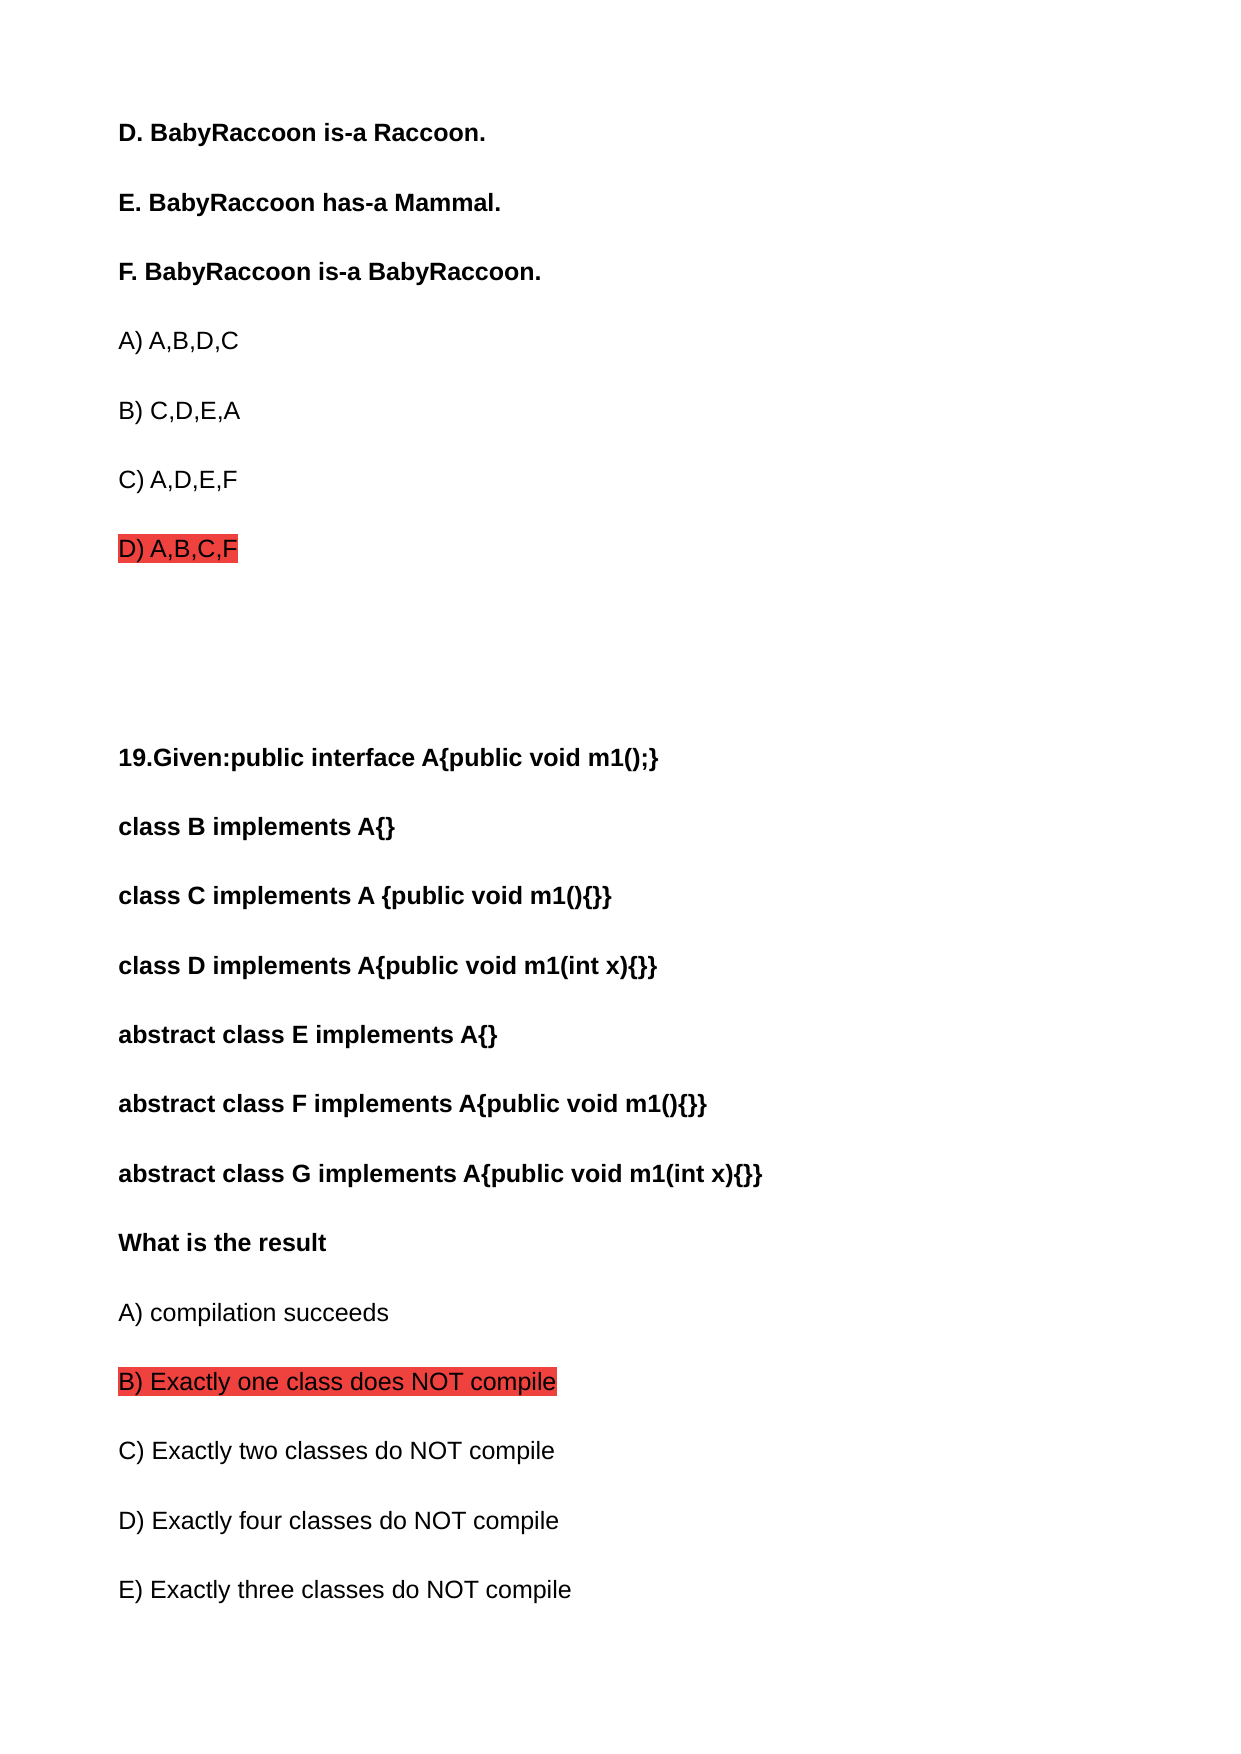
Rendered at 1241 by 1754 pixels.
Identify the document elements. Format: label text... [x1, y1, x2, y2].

text 19.Given:public interface A{public void m1();} [118, 742, 1122, 771]
text F. BabyRaccoon is-a BabyRaccoon. [118, 257, 1122, 286]
text E. BabyRaccoon has-a Mammal. [118, 187, 1122, 216]
text C) A,D,E,F [118, 465, 1122, 494]
text class C implements A {public void m1(){}} [118, 881, 1122, 910]
text A) A,B,D,C [118, 326, 1122, 355]
text What is the result [118, 1228, 1122, 1257]
text abstract class F implements A{public void m1(){}} [118, 1089, 1122, 1118]
text class D implements A{public void m1(int x){}} [118, 951, 1122, 979]
text D) A,B,C,F [118, 534, 1122, 563]
text D) Exactly four classes do NOT compile [118, 1506, 1122, 1534]
text abstract class G implements A{public void m1(int x){}} [118, 1159, 1122, 1187]
text D. BabyRaccoon is-a Raccoon. [118, 118, 1122, 147]
text class B implements A{} [118, 812, 1122, 841]
text A) compilation succeeds [118, 1297, 1122, 1326]
text E) Exactly three classes do NOT compile [118, 1575, 1122, 1604]
text B) C,D,E,A [118, 396, 1122, 424]
text abstract class E implements A{} [118, 1020, 1122, 1049]
text B) Exactly one class does NOT compile [118, 1367, 1122, 1396]
text C) Exactly two classes do NOT compile [118, 1436, 1122, 1465]
